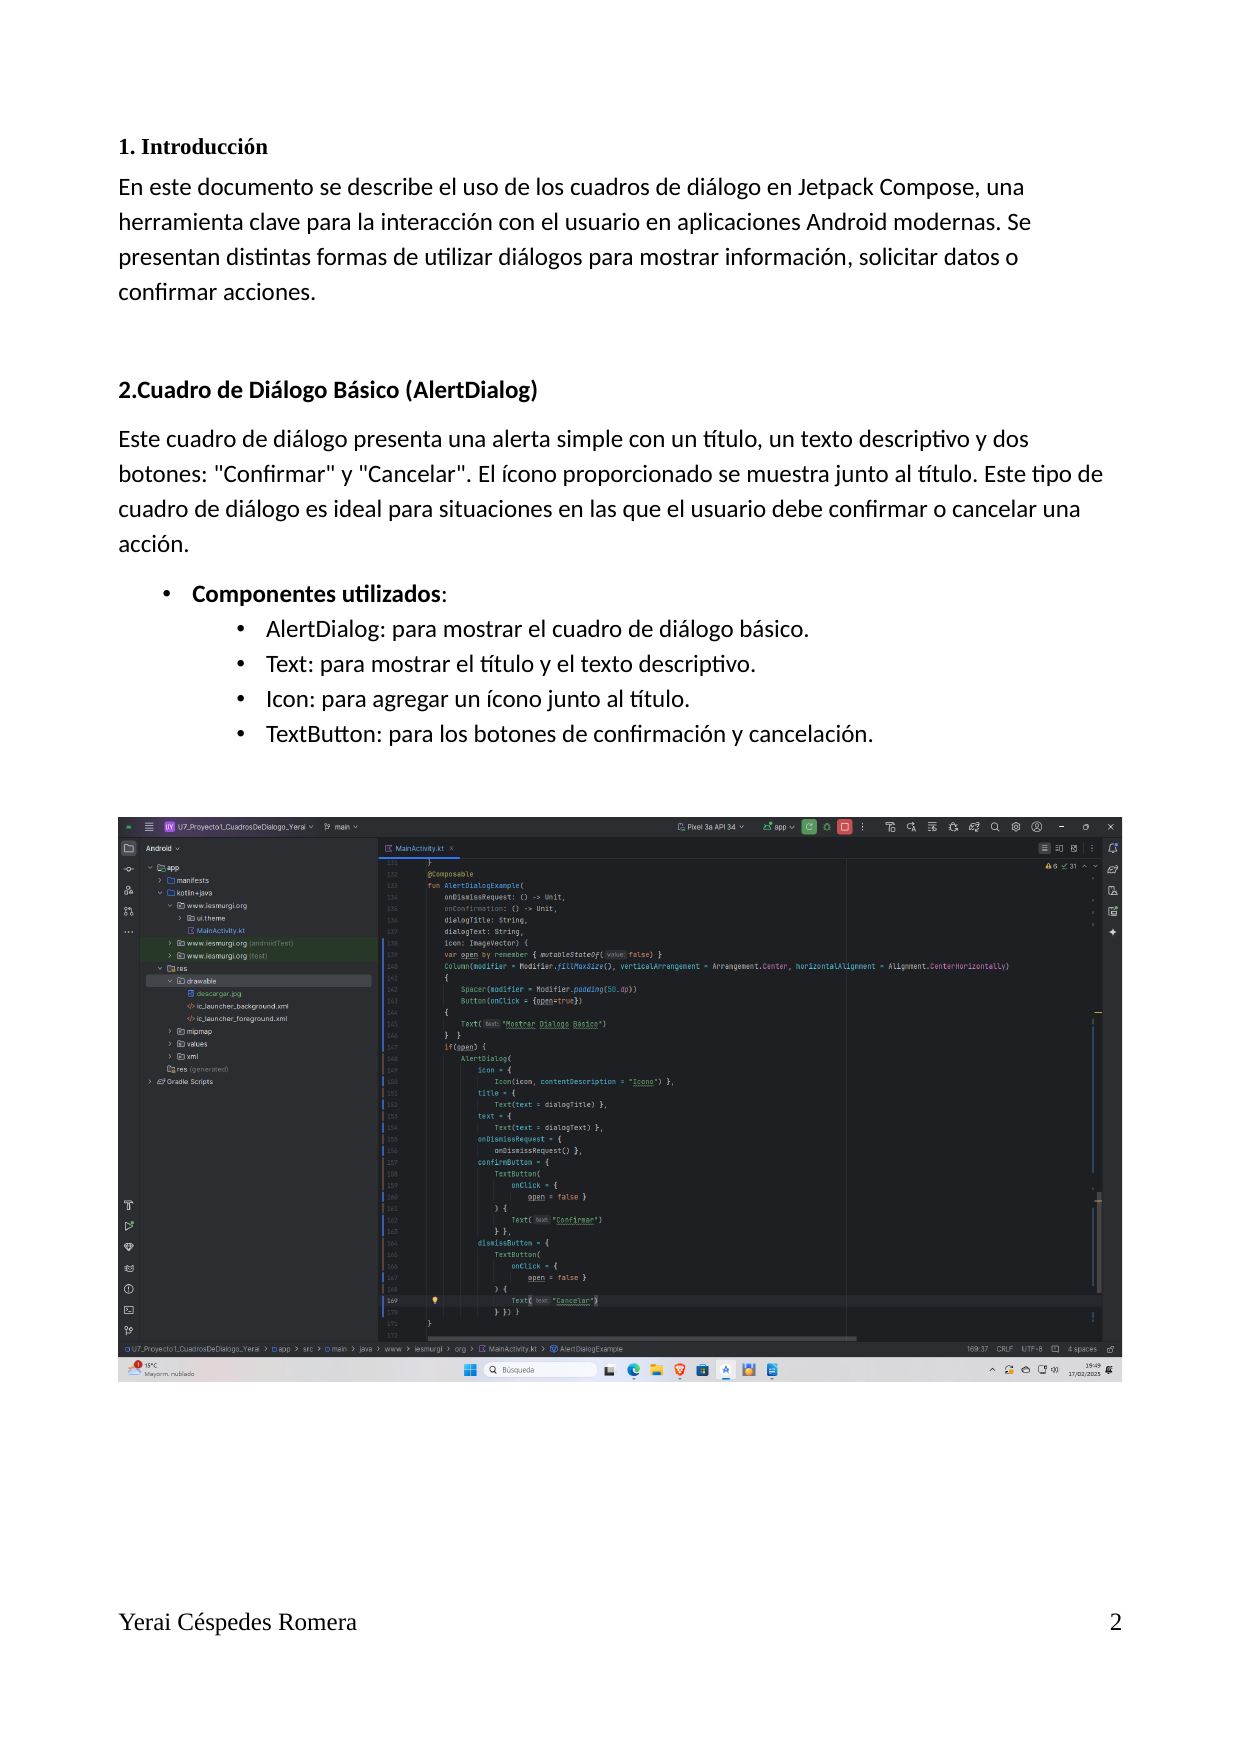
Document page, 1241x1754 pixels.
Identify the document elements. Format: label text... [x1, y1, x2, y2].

text En este documento se describe el uso de los cuadros de diálogo en Jetpack Compose, una herramienta clave para la interacción con el usuario en aplicaciones Android modernas. Se presentan distintas formas de utilizar diálogos para mostrar información, solicitar datos o confirmar acciones. [118, 172, 1122, 307]
list Icon: para agregar un ícono junto al título. [236, 683, 1122, 713]
list Text: para mostrar el título y el texto descriptivo. [236, 648, 1122, 678]
list AlertDialog: para mostrar el cuadro de diálogo básico. [236, 613, 1122, 643]
picture [118, 817, 1123, 1382]
list TextButton: para los botones de confirmación y cancelación. [236, 718, 1122, 748]
subtitle 1. Introducción [118, 133, 1122, 159]
text Este cuadro de diálogo presenta una alerta simple con un título, un texto descriptivo y dos botones: "Confirmar" y "Cancelar". El ícono proporcionado se muestra junto al título. Este tipo de cuadro de diálogo es ideal para situaciones en las que el usuario debe confirmar o cancelar una acción. [118, 423, 1122, 559]
text 2.Cuadro de Diálogo Básico (AlertDialog) [118, 374, 1122, 404]
list Componentes utilizados: [162, 578, 1122, 608]
